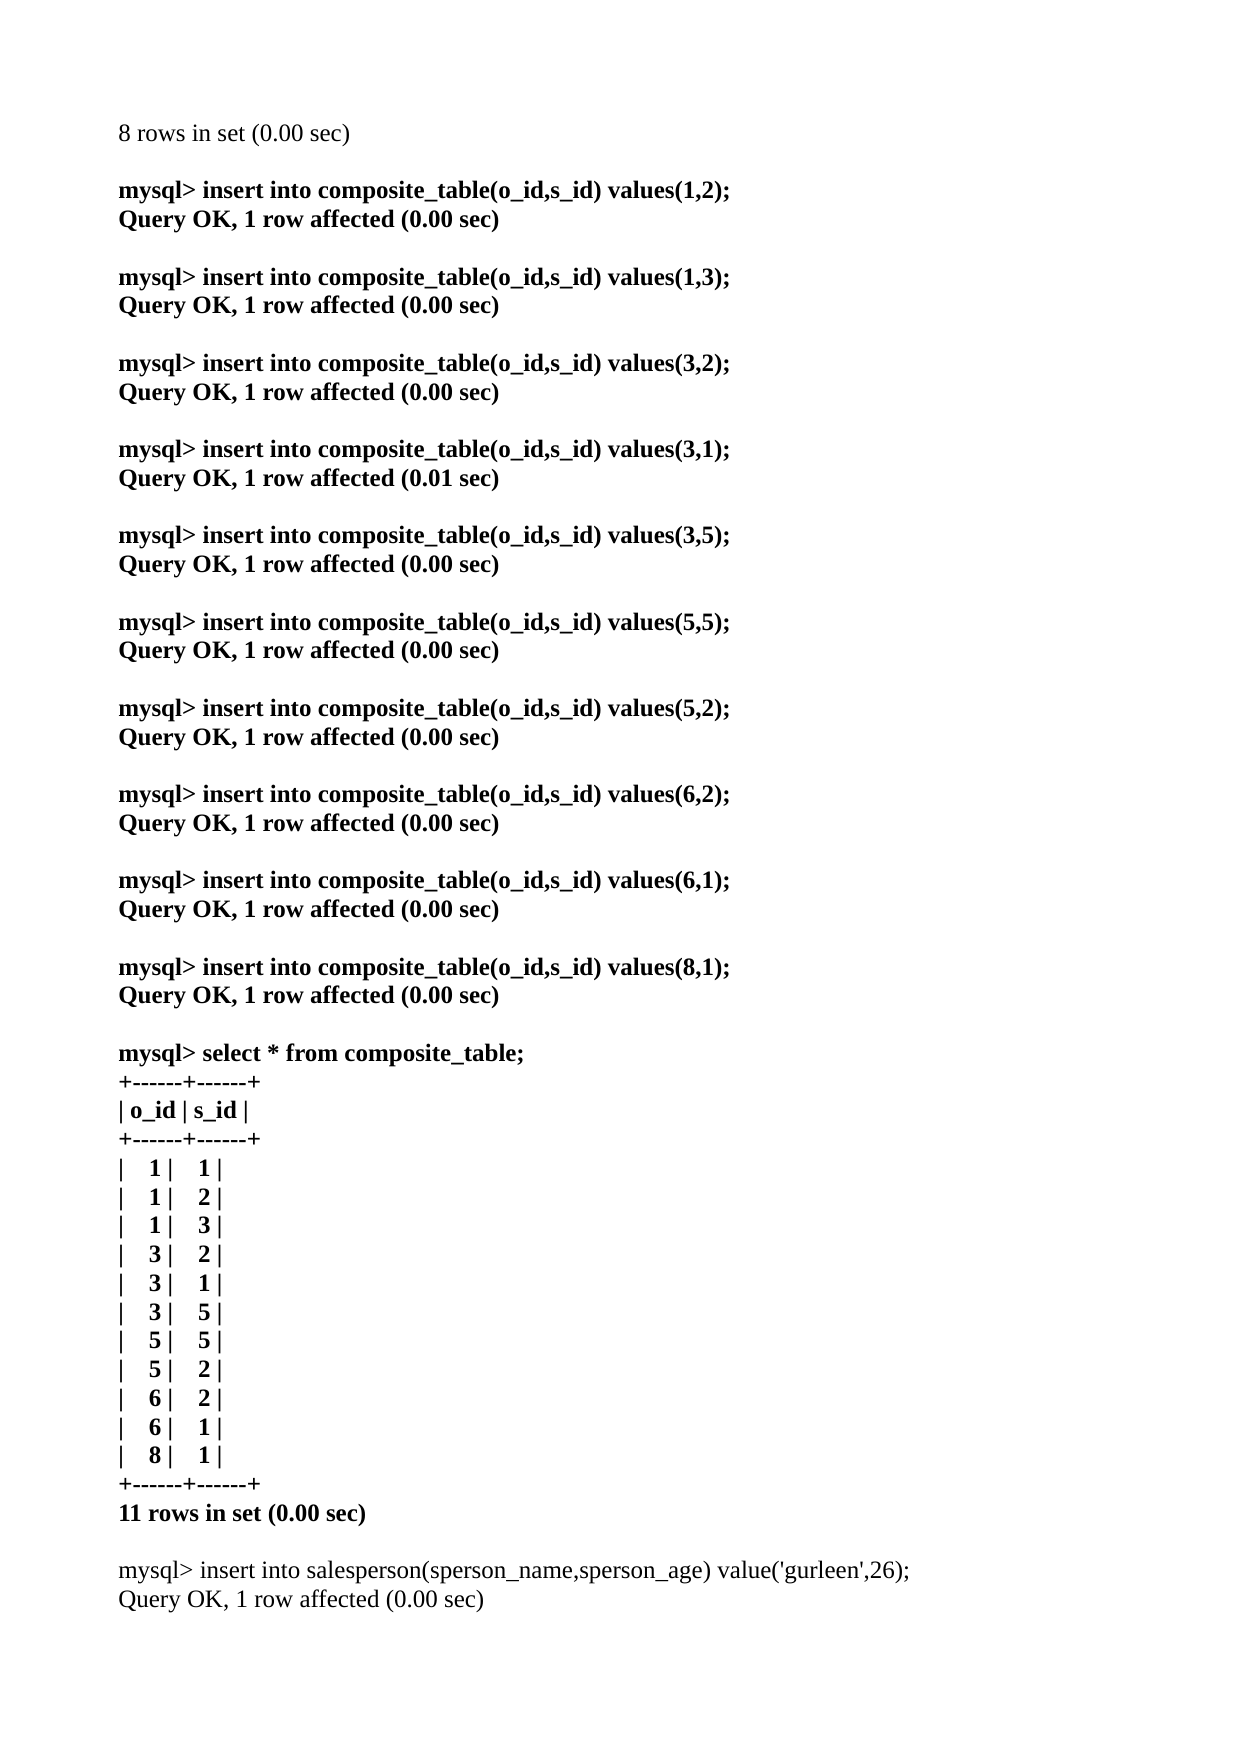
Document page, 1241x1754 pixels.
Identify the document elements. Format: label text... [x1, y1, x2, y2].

text +------+------+ [118, 1124, 1122, 1153]
text Query OK, 1 row affected (0.00 sec) [118, 636, 1122, 664]
text mysql> select * from composite_table; [118, 1038, 1122, 1067]
text Query OK, 1 row affected (0.00 sec) [118, 722, 1122, 751]
text mysql> insert into composite_table(o_id,s_id) values(6,2); [118, 779, 1122, 808]
text mysql> insert into composite_table(o_id,s_id) values(8,1); [118, 952, 1122, 981]
text +------+------+ [118, 1469, 1122, 1498]
text | 8 | 1 | [118, 1441, 1122, 1469]
text mysql> insert into composite_table(o_id,s_id) values(1,2); [118, 176, 1122, 204]
text | 3 | 1 | [118, 1268, 1122, 1297]
text Query OK, 1 row affected (0.00 sec) [118, 981, 1122, 1009]
text | 3 | 2 | [118, 1239, 1122, 1268]
text Query OK, 1 row affected (0.00 sec) [118, 291, 1122, 319]
text Query OK, 1 row affected (0.00 sec) [118, 377, 1122, 406]
text Query OK, 1 row affected (0.00 sec) [118, 204, 1122, 233]
text | 5 | 2 | [118, 1354, 1122, 1383]
text mysql> insert into salesperson(sperson_name,sperson_age) value('gurleen',26); [118, 1556, 1122, 1584]
text mysql> insert into composite_table(o_id,s_id) values(5,5); [118, 607, 1122, 636]
text | 1 | 3 | [118, 1211, 1122, 1239]
text | 1 | 1 | [118, 1153, 1122, 1182]
text 8 rows in set (0.00 sec) [118, 118, 1122, 147]
text | o_id | s_id | [118, 1096, 1122, 1124]
text | 6 | 1 | [118, 1412, 1122, 1441]
text | 5 | 5 | [118, 1326, 1122, 1354]
text | 3 | 5 | [118, 1297, 1122, 1326]
text Query OK, 1 row affected (0.00 sec) [118, 1584, 1122, 1613]
text +------+------+ [118, 1067, 1122, 1096]
text mysql> insert into composite_table(o_id,s_id) values(3,1); [118, 434, 1122, 463]
text mysql> insert into composite_table(o_id,s_id) values(5,2); [118, 693, 1122, 722]
text mysql> insert into composite_table(o_id,s_id) values(3,2); [118, 348, 1122, 377]
text Query OK, 1 row affected (0.00 sec) [118, 808, 1122, 837]
text Query OK, 1 row affected (0.01 sec) [118, 463, 1122, 492]
text Query OK, 1 row affected (0.00 sec) [118, 549, 1122, 578]
text | 1 | 2 | [118, 1182, 1122, 1211]
text mysql> insert into composite_table(o_id,s_id) values(6,1); [118, 866, 1122, 894]
text | 6 | 2 | [118, 1383, 1122, 1412]
text 11 rows in set (0.00 sec) [118, 1498, 1122, 1527]
text mysql> insert into composite_table(o_id,s_id) values(1,3); [118, 262, 1122, 291]
text mysql> insert into composite_table(o_id,s_id) values(3,5); [118, 521, 1122, 549]
text Query OK, 1 row affected (0.00 sec) [118, 894, 1122, 923]
